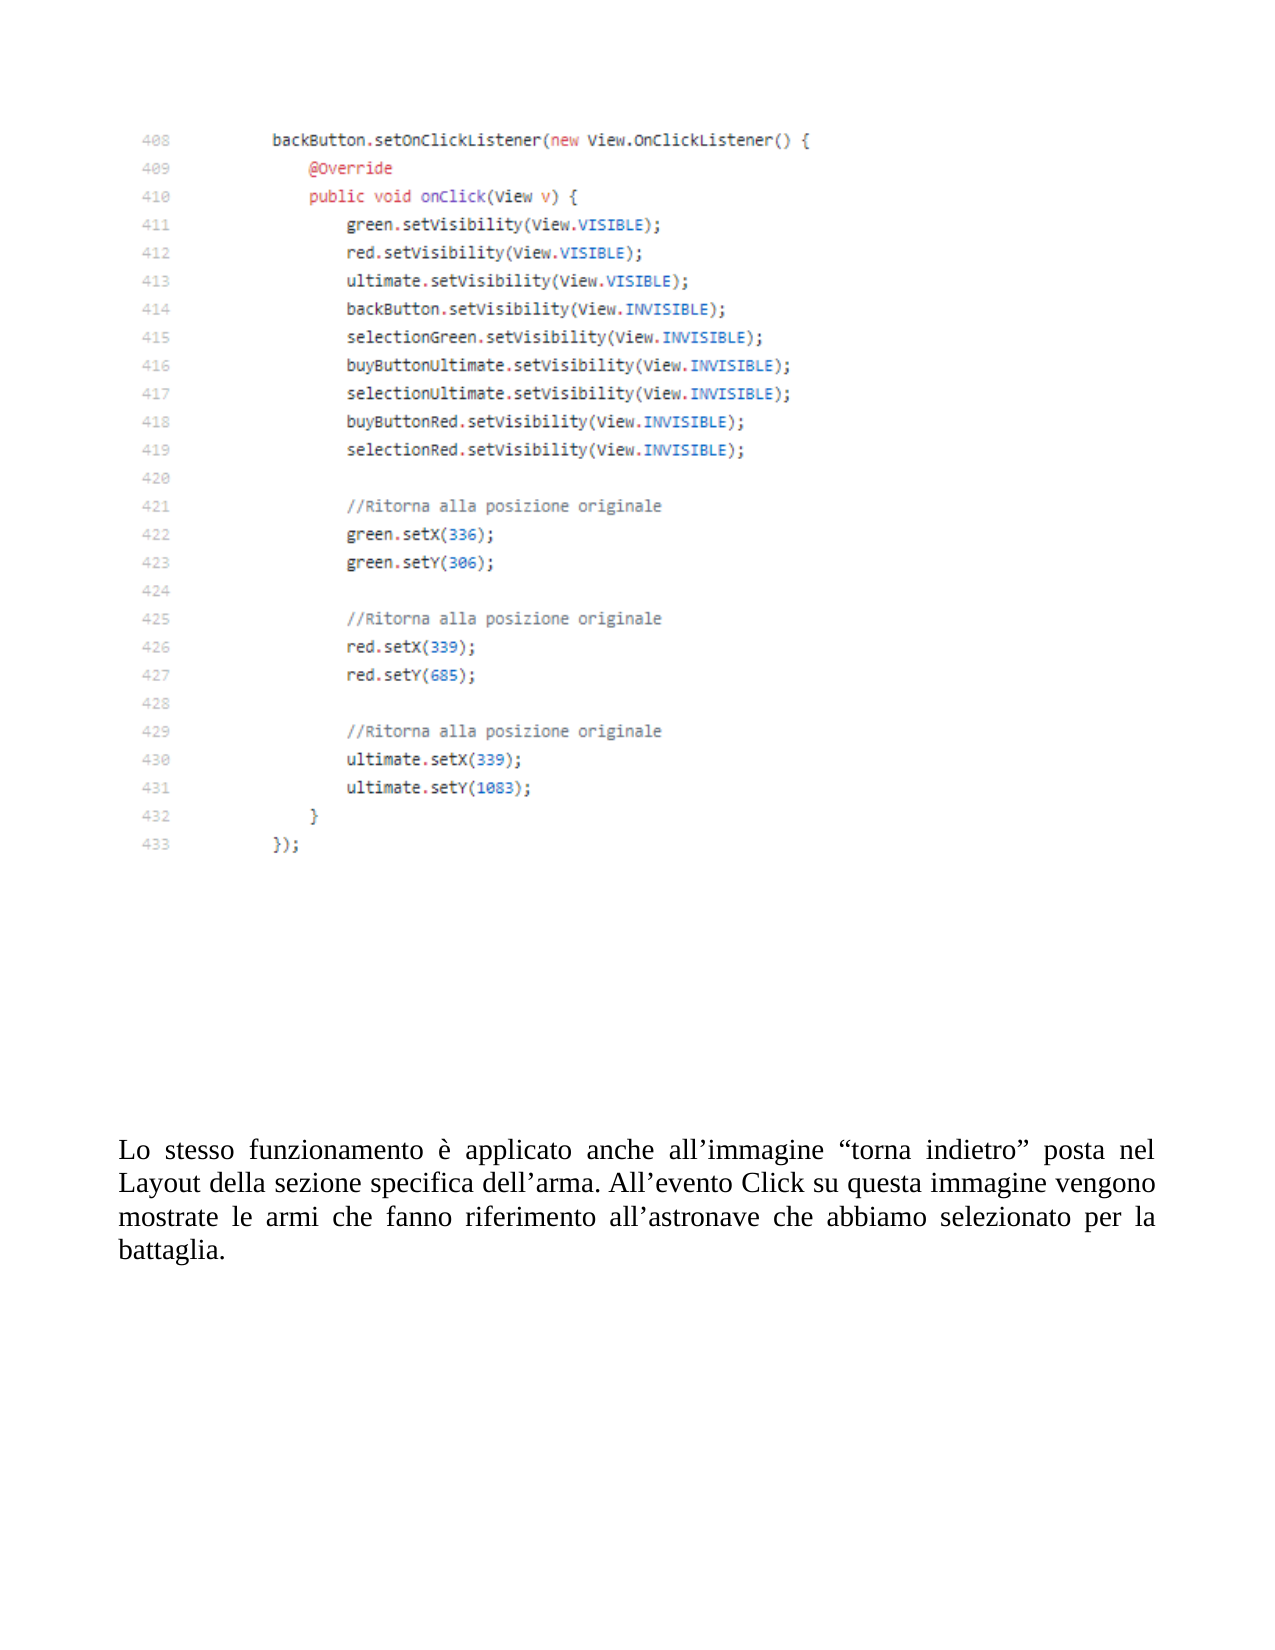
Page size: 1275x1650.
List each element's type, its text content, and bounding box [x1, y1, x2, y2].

text Lo stesso funzionamento è applicato anche all’immagine “torna indietro” posta nel Layout della sezione specifica dell’arma. All’evento Click su questa immagine vengono mostrate le armi che fanno riferimento all’astronave che abbiamo selezionato per la battaglia. [118, 1132, 1157, 1266]
